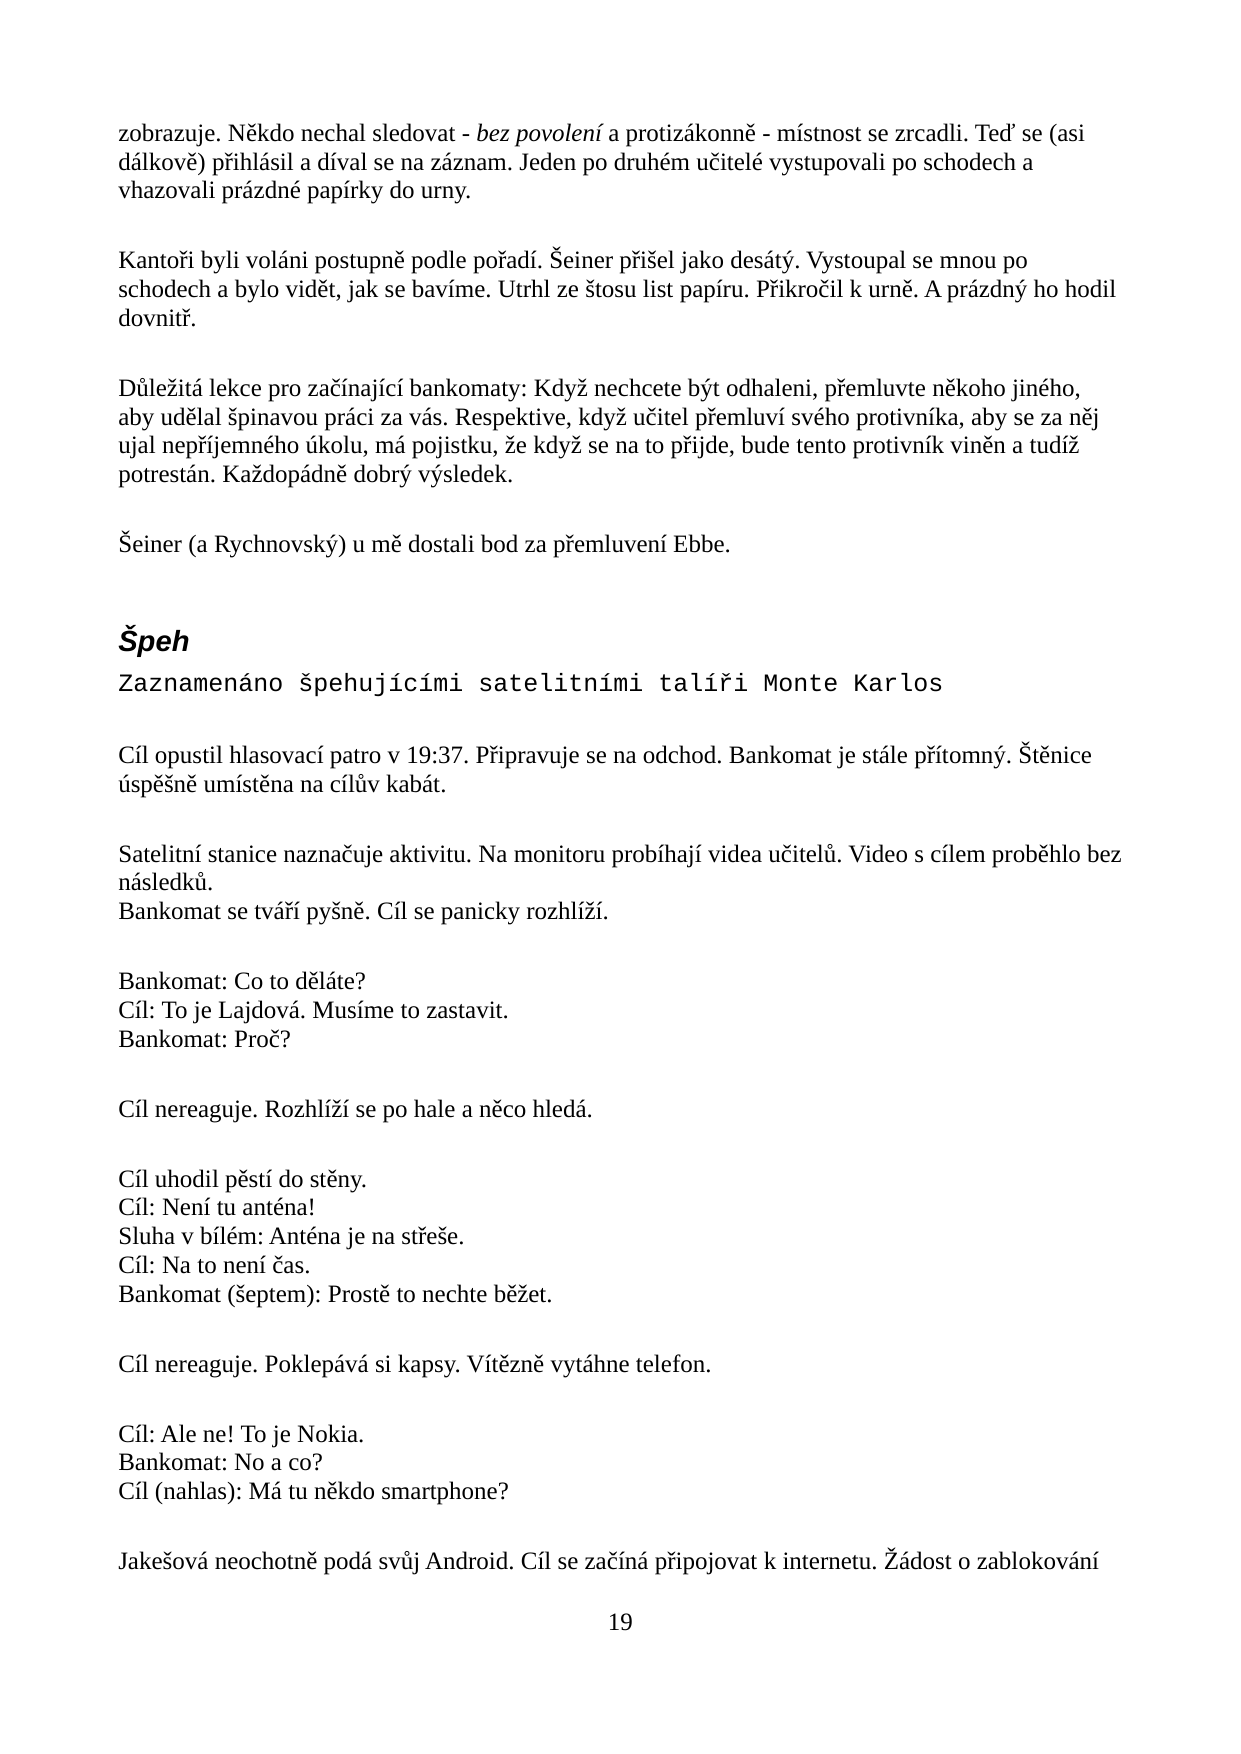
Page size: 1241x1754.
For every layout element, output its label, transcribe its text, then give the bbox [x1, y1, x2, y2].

text Bankomat: Co to děláte? Cíl: To je Lajdová. Musíme to zastavit. Bankomat: Proč? [118, 966, 1122, 1081]
text Cíl nereaguje. Rozhlíží se po hale a něco hledá. [118, 1094, 1122, 1151]
text Cíl uhodil pěstí do stěny. Cíl: Není tu anténa! Sluha v bílém: Anténa je na střeše. Cíl: Na to není čas. Bankomat (šeptem): Prostě to nechte běžet. [118, 1164, 1122, 1336]
text Cíl nereaguje. Poklepává si kapsy. Vítězně vytáhne telefon. [118, 1349, 1122, 1406]
text Důležitá lekce pro začínající bankomaty: Když nechcete být odhaleni, přemluvte někoho jiného, aby udělal špinavou práci za vás. Respektive, když učitel přemluví svého protivníka, aby se za něj ujal nepříjemného úkolu, má pojistku, že když se na to přijde, bude tento protivník viněn a tudíž potrestán. Každopádně dobrý výsledek. [118, 373, 1122, 517]
text Zaznamenáno špehujícími satelitními talíři Monte Karlos [118, 670, 1122, 727]
text Satelitní stanice naznačuje aktivitu. Na monitoru probíhají videa učitelů. Video s cílem proběhlo bez následků. Bankomat se tváří pyšně. Cíl se panicky rozhlíží. [118, 839, 1122, 954]
text zobrazuje. Někdo nechal sledovat - bez povolení a protizákonně - místnost se zrcadli. Teď se (asi dálkově) přihlásil a díval se na záznam. Jeden po druhém učitelé vystupovali po schodech a vhazovali prázdné papírky do urny. [118, 118, 1122, 233]
text Šeiner (a Rychnovský) u mě dostali bod za přemluvení Ebbe. [118, 529, 1122, 587]
text Cíl opustil hlasovací patro v 19:37. Připravuje se na odchod. Bankomat je stále přítomný. Štěnice úspěšně umístěna na cílův kabát. [118, 740, 1122, 826]
subtitle Špeh [118, 624, 1122, 658]
text Jakešová neochotně podá svůj Android. Cíl se začíná připojovat k internetu. Žádost o zablokování [118, 1546, 1122, 1575]
text Cíl: Ale ne! To je Nokia. Bankomat: No a co? Cíl (nahlas): Má tu někdo smartphone? [118, 1419, 1122, 1534]
text Kantoři byli voláni postupně podle pořadí. Šeiner přišel jako desátý. Vystoupal se mnou po schodech a bylo vidět, jak se bavíme. Utrhl ze štosu list papíru. Přikročil k urně. A prázdný ho hodil dovnitř. [118, 246, 1122, 361]
